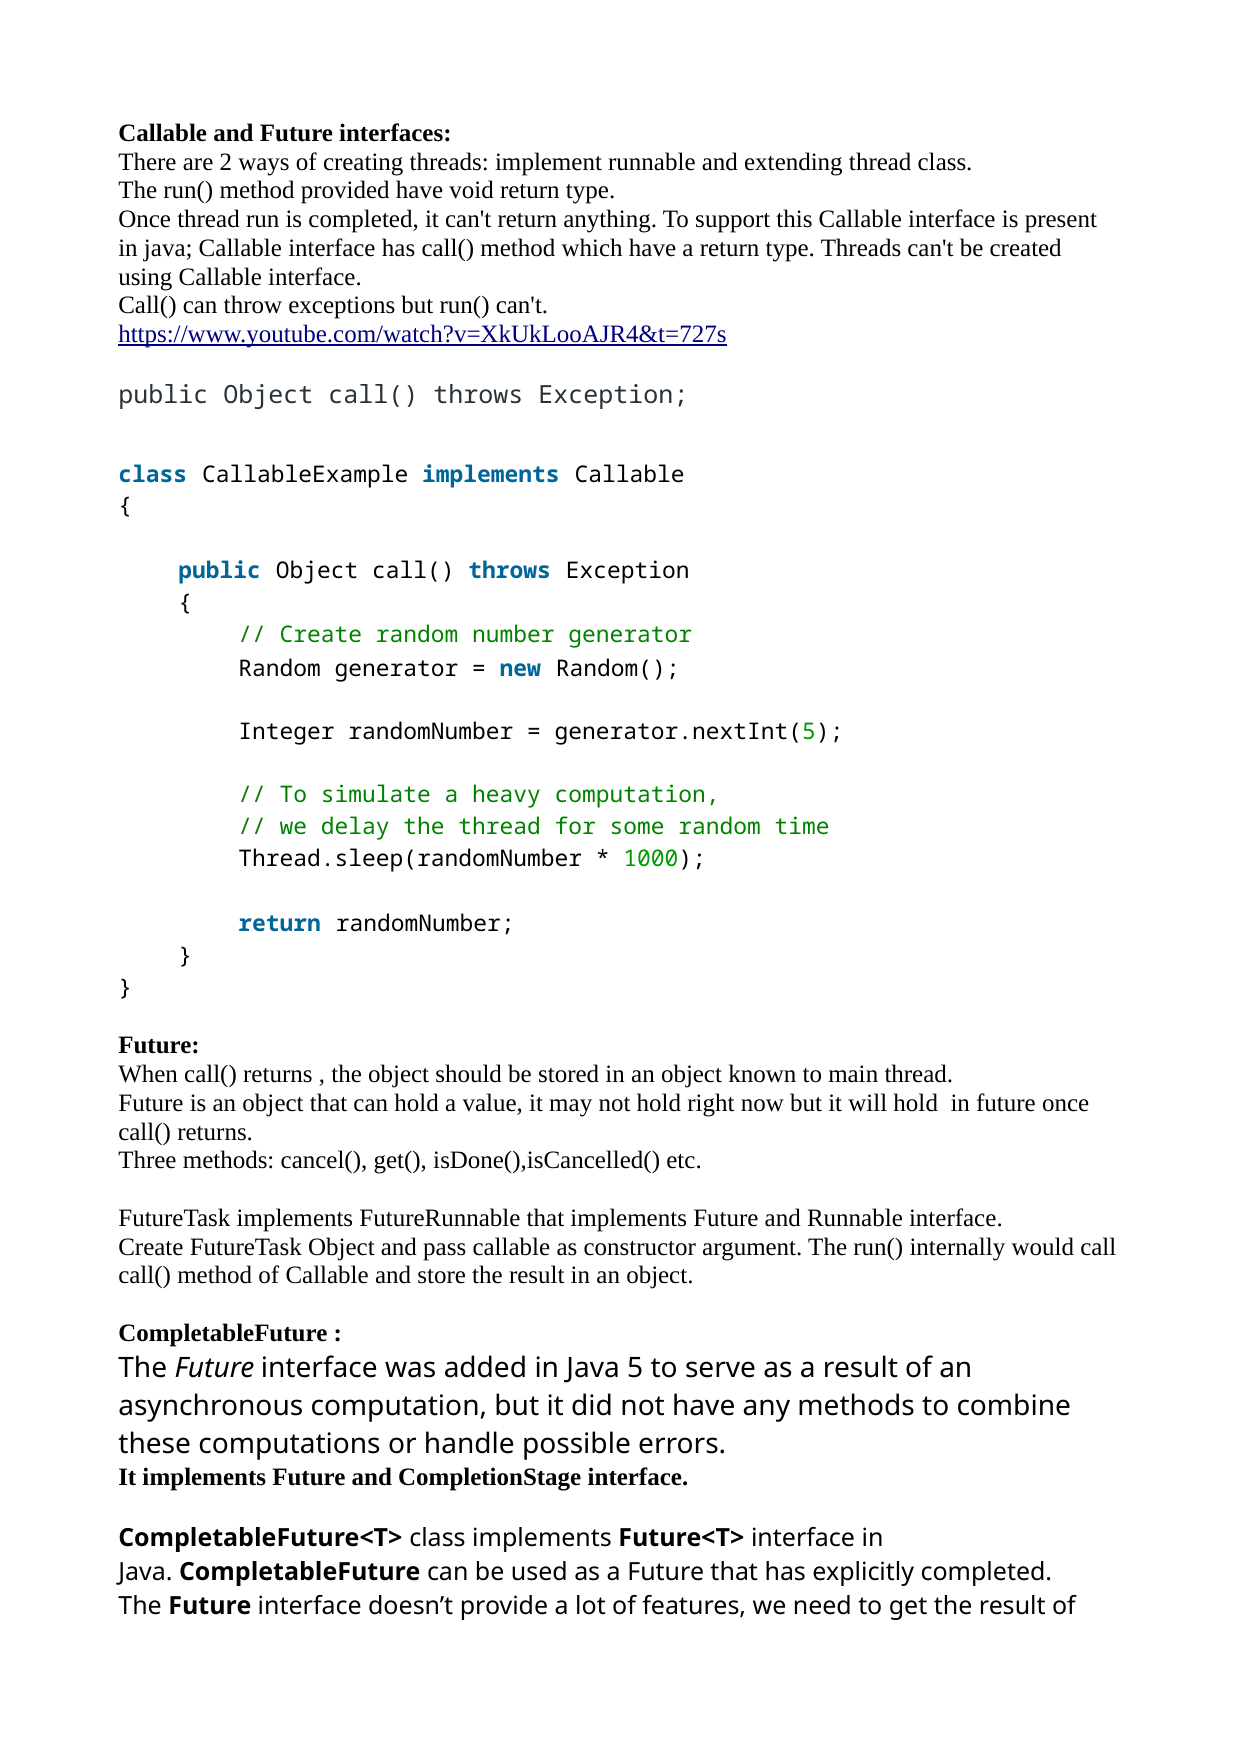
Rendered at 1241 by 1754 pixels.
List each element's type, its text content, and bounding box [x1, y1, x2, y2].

text // we delay the thread for some random time [118, 809, 1122, 842]
text When call() returns , the object should be stored in an object known to main thread. [118, 1059, 1122, 1088]
text There are 2 ways of creating threads: implement runnable and extending thread class. [118, 147, 1122, 176]
text Call() can throw exceptions but run() can't. [118, 291, 1122, 319]
text return randomNumber; [118, 904, 1122, 939]
text public Object call() throws Exception [118, 551, 1122, 586]
text Callable and Future interfaces: [118, 118, 1122, 147]
text // To simulate a heavy computation, [118, 778, 1122, 809]
text FutureTask implements FutureRunnable that implements Future and Runnable interface. [118, 1203, 1122, 1232]
text { [118, 489, 1122, 521]
text } [118, 971, 1122, 1002]
text public Object call() throws Exception; [118, 377, 1122, 411]
text CompletableFuture : [118, 1318, 1122, 1347]
text Random generator = new Random(); [118, 650, 1122, 684]
text CompletableFuture<T> class implements Future<T> interface in Java. CompletableFuture can be used as a Future that has explicitly completed. The Future interface doesn’t provide a lot of features, we need to get the result of [118, 1519, 1122, 1622]
text } [118, 939, 1122, 971]
text The run() method provided have void return type. [118, 176, 1122, 204]
text Once thread run is completed, it can't return anything. To support this Callable interface is present in java; Callable interface has call() method which have a return type. Threads can't be created using Callable interface. [118, 204, 1122, 291]
text Thread.sleep(randomNumber * 1000); [118, 842, 1122, 873]
text Future: [118, 1031, 1122, 1059]
text Future is an object that can hold a value, it may not hold right now but it will hold in future once call() returns. [118, 1088, 1122, 1146]
text It implements Future and CompletionStage interface. [118, 1462, 1122, 1491]
text Create FutureTask Object and pass callable as constructor argument. The run() internally would call call() method of Callable and store the result in an object. [118, 1232, 1122, 1289]
text The Future interface was added in Java 5 to serve as a result of an asynchronous computation, but it did not have any methods to combine these computations or handle possible errors. [118, 1347, 1122, 1462]
text class CallableExample implements Callable [118, 455, 1122, 489]
text Integer randomNumber = generator.nextInt(5); [118, 715, 1122, 747]
text https://www.youtube.com/watch?v=XkUkLooAJR4&t=727s [118, 319, 1122, 348]
text { [118, 586, 1122, 618]
text Three methods: cancel(), get(), isDone(),isCancelled() etc. [118, 1146, 1122, 1174]
text // Create random number generator [118, 618, 1122, 650]
